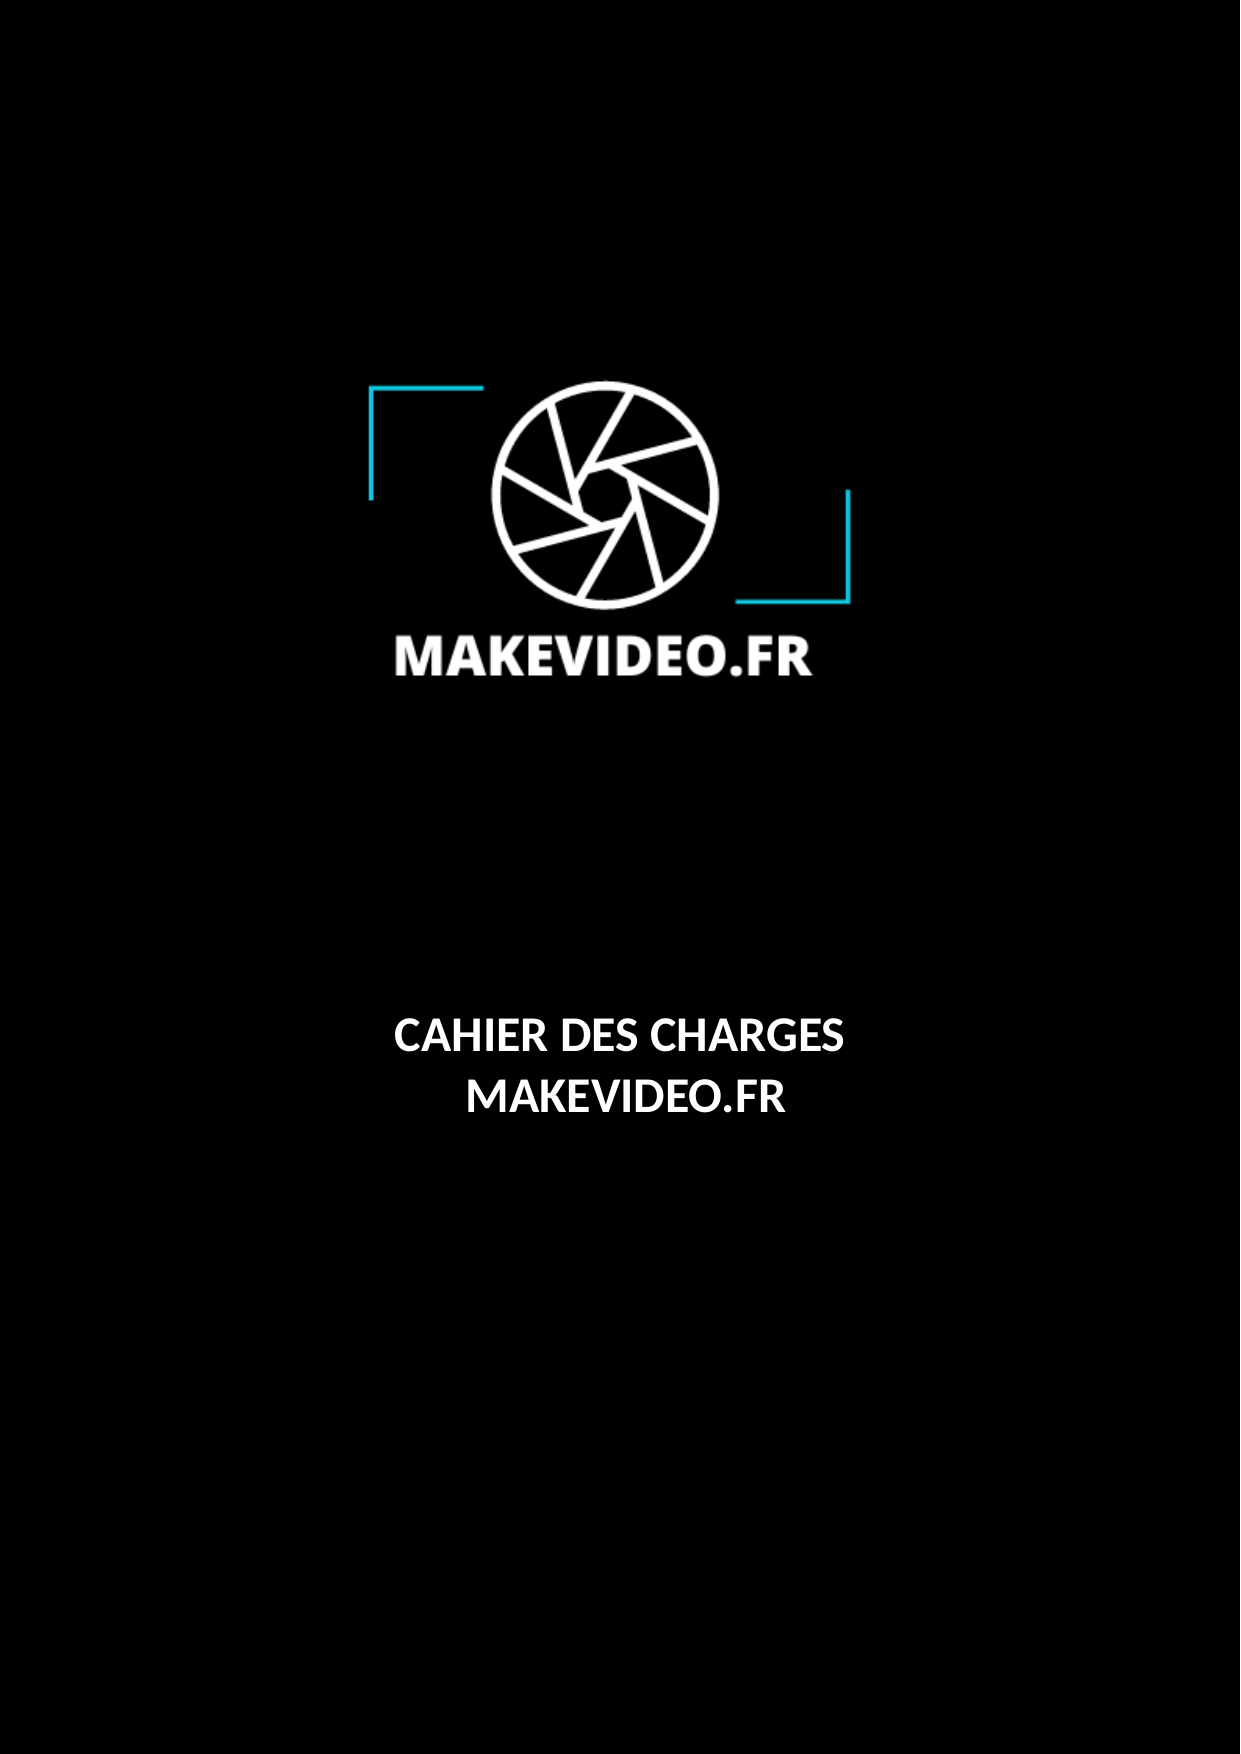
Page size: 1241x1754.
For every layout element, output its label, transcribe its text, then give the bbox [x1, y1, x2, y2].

text CAHIER DES CHARGES [118, 1003, 1122, 1064]
text MAKEVIDEO.FR [118, 1064, 1122, 1125]
picture [219, 155, 1001, 937]
